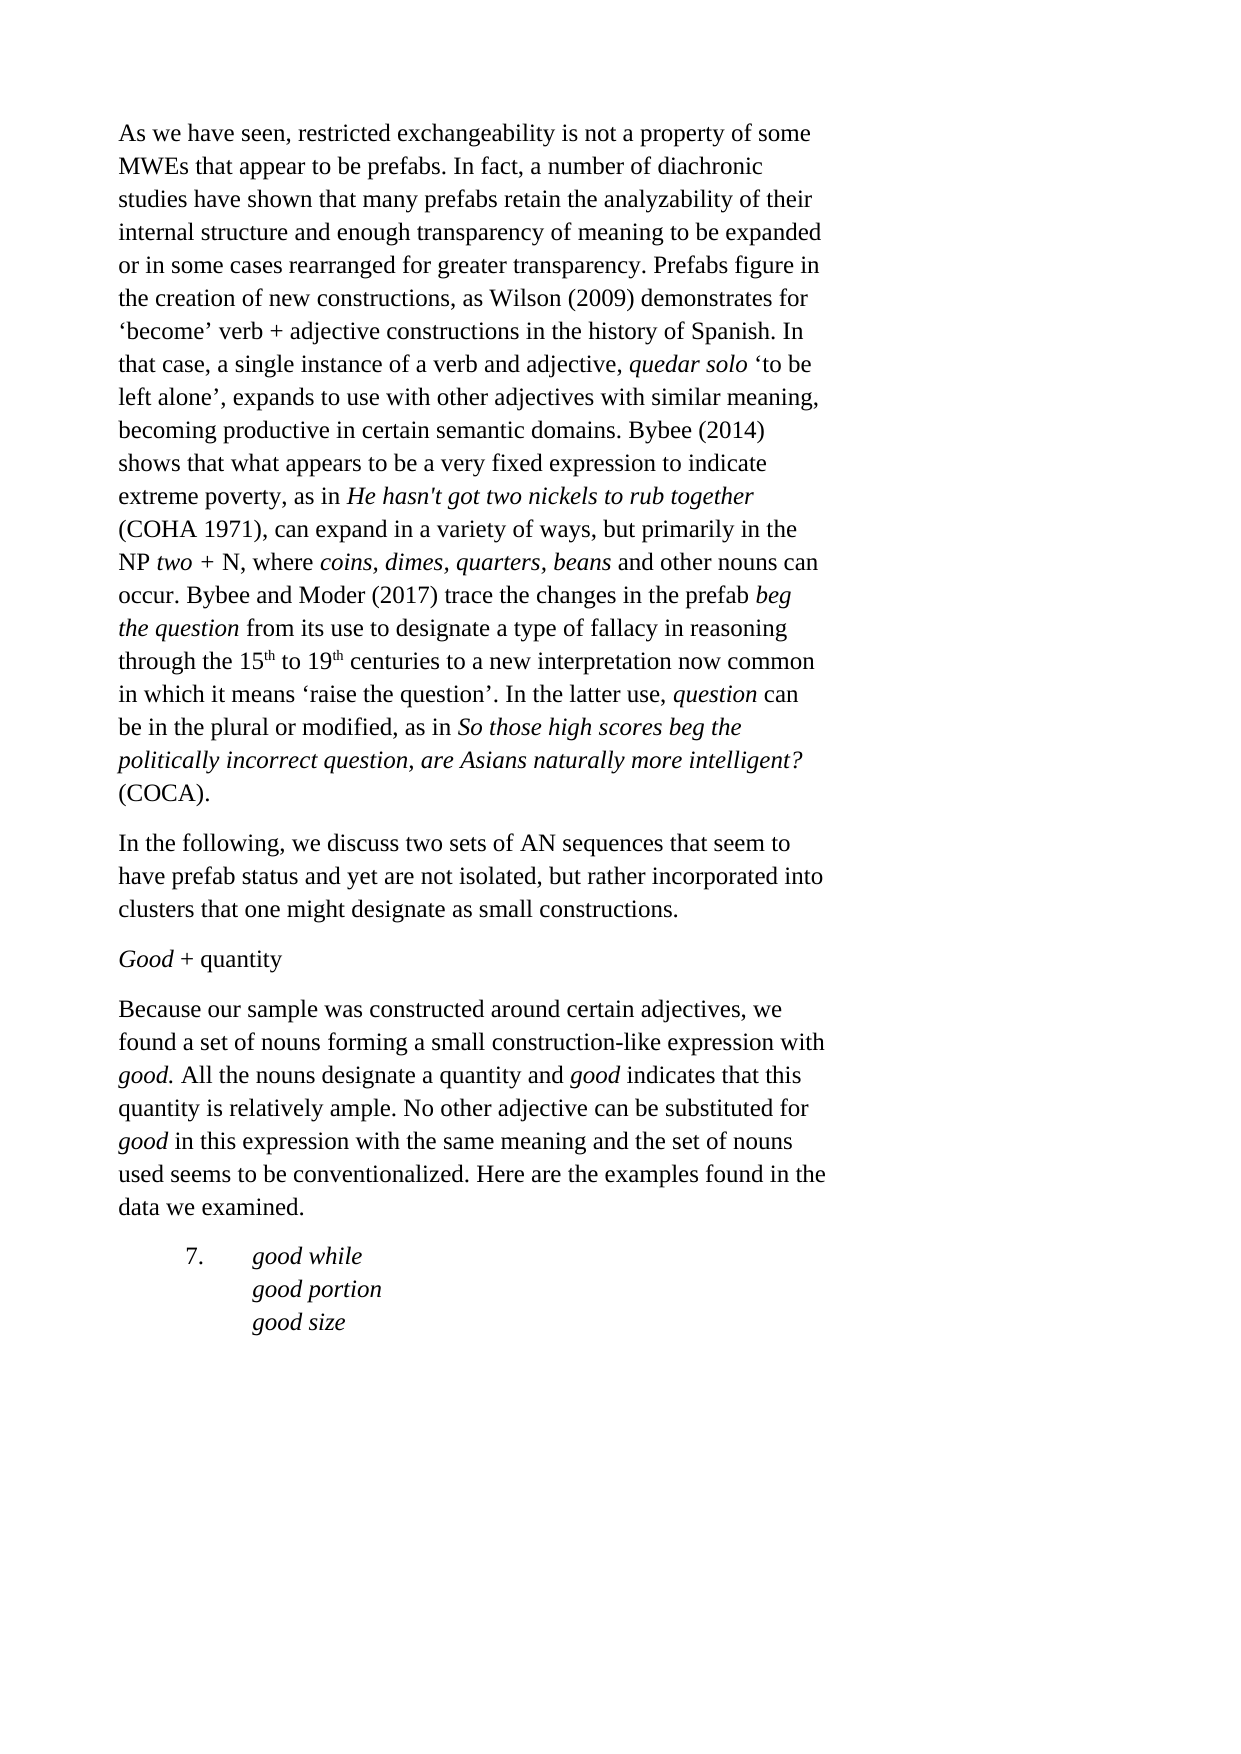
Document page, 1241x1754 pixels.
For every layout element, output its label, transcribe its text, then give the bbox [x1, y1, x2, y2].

text 7. good while [118, 1241, 827, 1270]
text good portion [185, 1274, 827, 1303]
text Good + quantity [118, 944, 827, 973]
text good size [185, 1307, 827, 1336]
text In the following, we discuss two sets of AN sequences that seem to have prefab status and yet are not isolated, but rather incorporated into clusters that one might designate as small constructions. [118, 828, 827, 923]
text As we have seen, restricted exchangeability is not a property of some MWEs that appear to be prefabs. In fact, a number of diachronic studies have shown that many prefabs retain the analyzability of their internal structure and enough transparency of meaning to be expanded or in some cases rearranged for greater transparency. Prefabs figure in the creation of new constructions, as Wilson (2009) demonstrates for ‘become’ verb + adjective constructions in the history of Spanish. In that case, a single instance of a verb and adjective, quedar solo ‘to be left alone’, expands to use with other adjectives with similar meaning, becoming productive in certain semantic domains. Bybee (2014) shows that what appears to be a very fixed expression to indicate extreme poverty, as in He hasn't got two nickels to rub together (COHA 1971), can expand in a variety of ways, but primarily in the NP two + N, where coins, dimes, quarters, beans and other nouns can occur. Bybee and Moder (2017) trace the changes in the prefab beg the question from its use to designate a type of fallacy in reasoning through the 15th to 19th centuries to a new interpretation now common in which it means ‘raise the question’. In the latter use, question can be in the plural or modified, as in So those high scores beg the politically incorrect question, are Asians naturally more intelligent? (COCA). [118, 118, 827, 807]
text Because our sample was constructed around certain adjectives, we found a set of nouns forming a small construction-like expression with good. All the nouns designate a quantity and good indicates that this quantity is relatively ample. No other adjective can be substituted for good in this expression with the same meaning and the set of nouns used seems to be conventionalized. Here are the examples found in the data we examined. [118, 994, 827, 1221]
